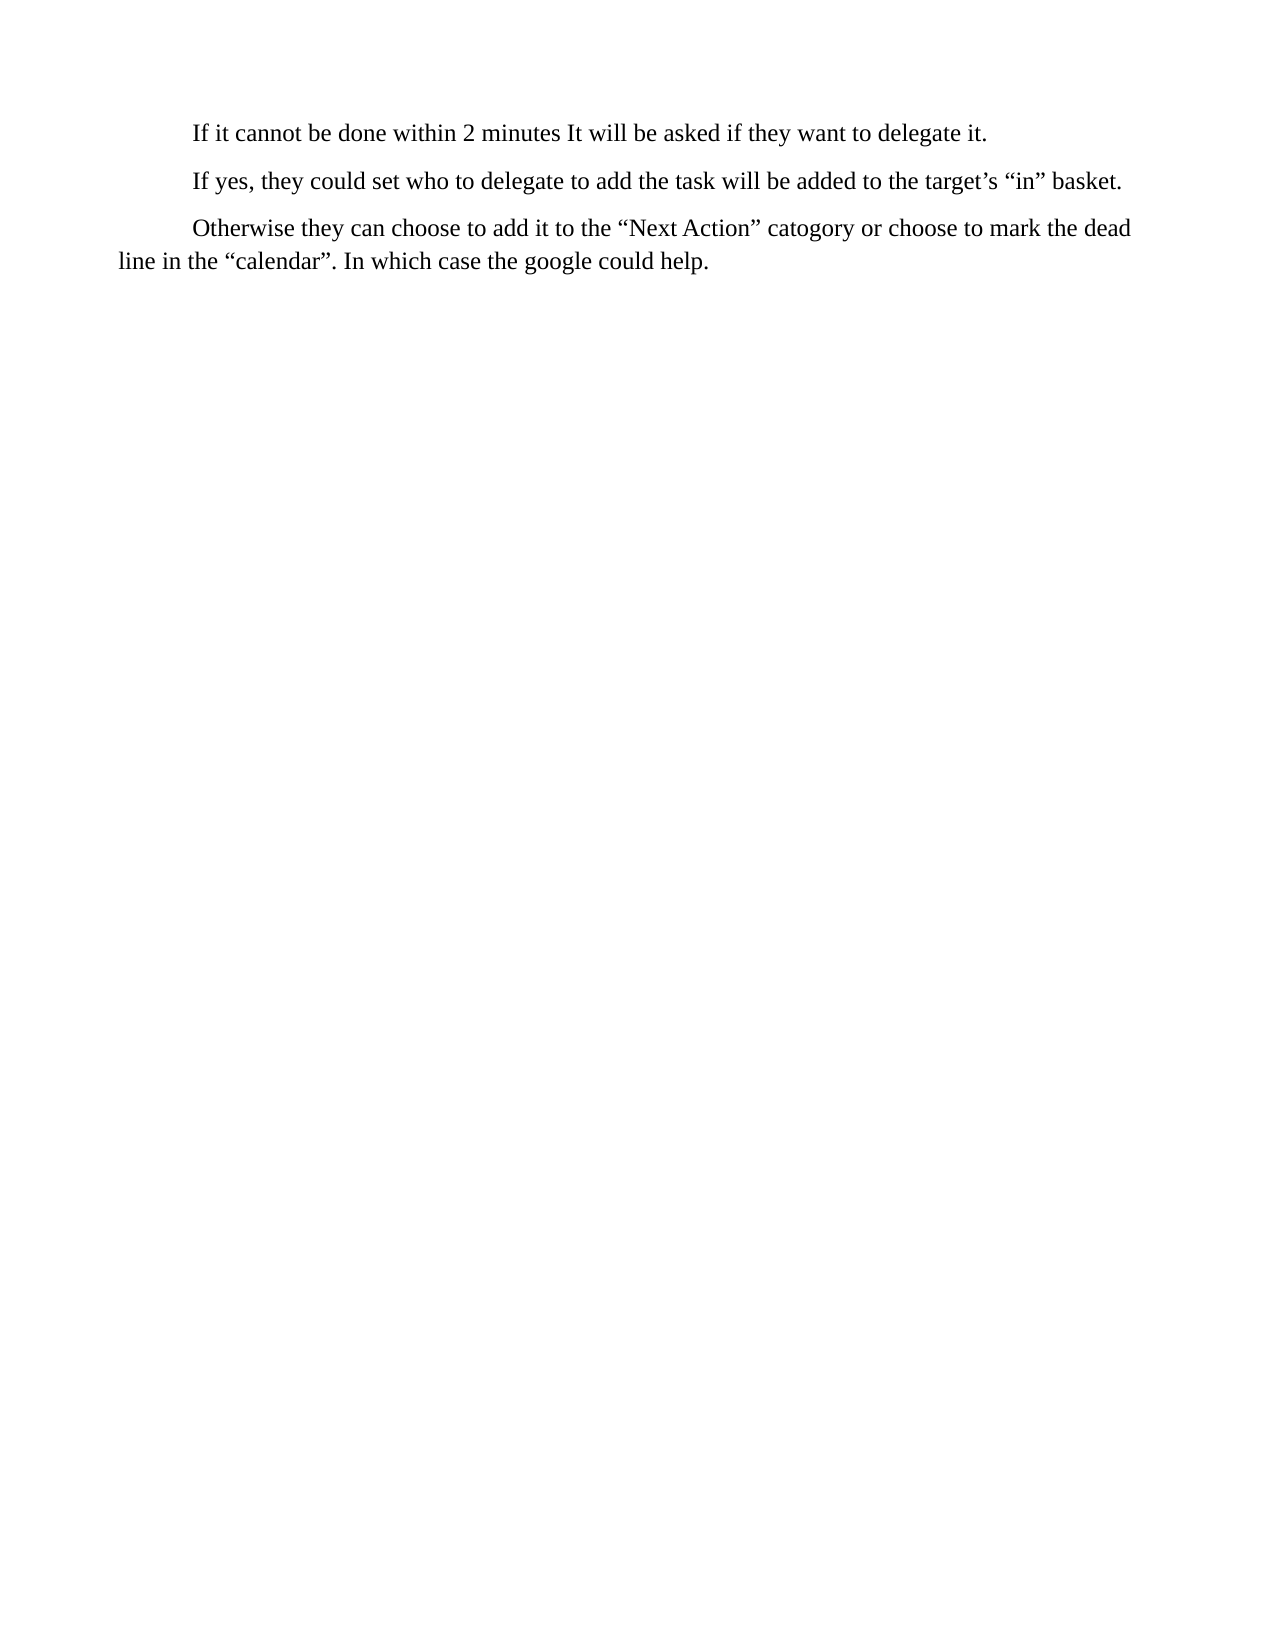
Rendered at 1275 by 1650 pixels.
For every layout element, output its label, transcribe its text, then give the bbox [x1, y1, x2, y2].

text If yes, they could set who to delegate to add the task will be added to the target’s “in” basket. [118, 166, 1157, 194]
text Otherwise they can choose to add it to the “Next Action” catogory or choose to mark the dead line in the “calendar”. In which case the google could help. [118, 213, 1157, 275]
text If it cannot be done within 2 minutes It will be asked if they want to delegate it. [118, 118, 1157, 147]
